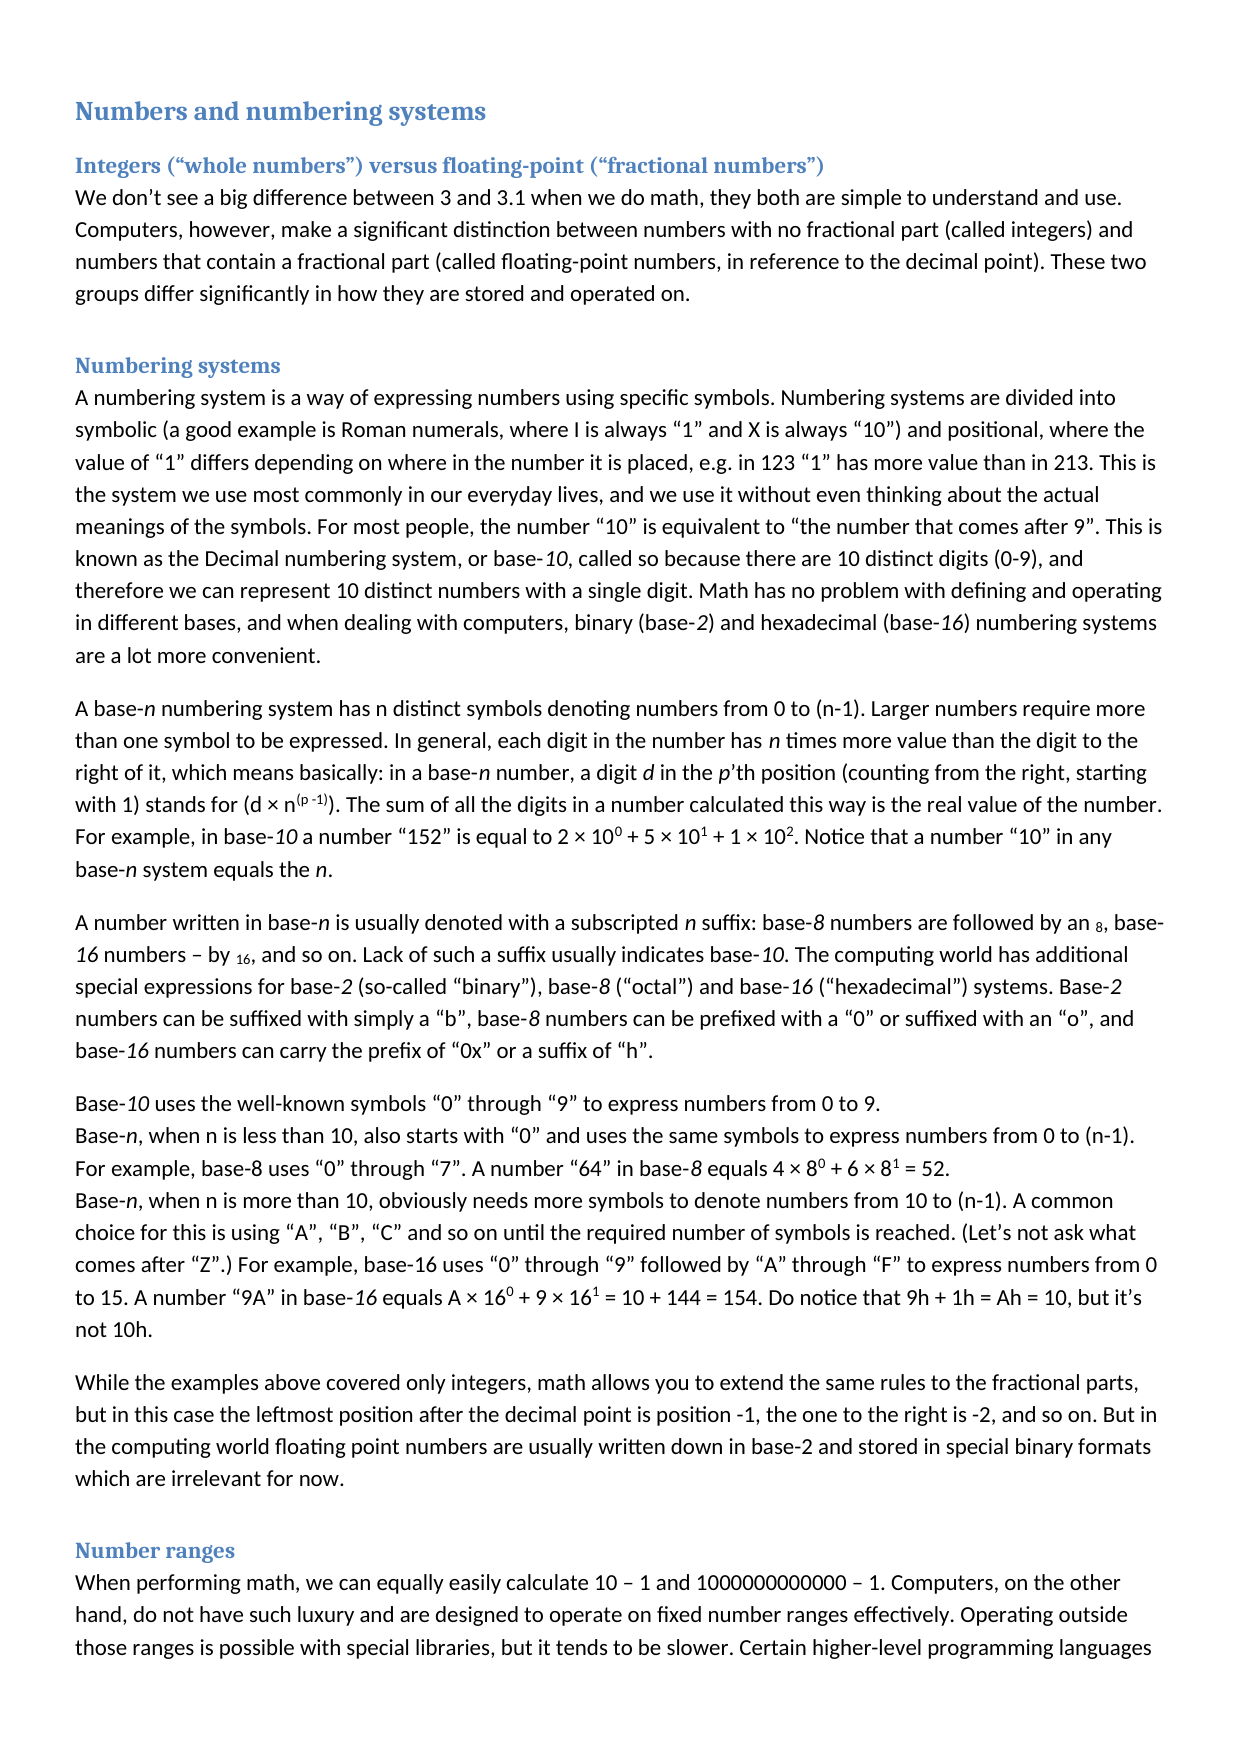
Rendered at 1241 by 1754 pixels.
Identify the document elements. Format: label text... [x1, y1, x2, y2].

subtitle Numbers and numbering systems [75, 96, 1165, 127]
subtitle Number ranges [75, 1538, 1165, 1564]
text A base-n numbering system has n distinct symbols denoting numbers from 0 to (n-1). Larger numbers require more than one symbol to be expressed. In general, each digit in the number has n times more value than the digit to the right of it, which means basically: in a base-n number, a digit d in the p’th position (counting from the right, starting with 1) stands for (d × n(p -1)). The sum of all the digits in a number calculated this way is the real value of the number. For example, in base-10 a number “152” is equal to 2 × 100 + 5 × 101 + 1 × 102. Notice that a number “10” in any base-n system equals the n. [75, 694, 1165, 883]
subtitle Integers (“whole numbers”) versus floating-point (“fractional numbers”) [75, 152, 1165, 179]
text A numbering system is a way of expressing numbers using specific symbols. Numbering systems are divided into symbolic (a good example is Roman numerals, where I is always “1” and X is always “10”) and positional, where the value of “1” differs depending on where in the number it is placed, e.g. in 123 “1” has more value than in 213. This is the system we use most commonly in our everyday lives, and we use it without even thinking about the actual meanings of the symbols. For most people, the number “10” is equivalent to “the number that comes after 9”. This is known as the Decimal numbering system, or base-10, called so because there are 10 distinct digits (0-9), and therefore we can represent 10 distinct numbers with a single digit. Math has no problem with defining and operating in different bases, and when dealing with computers, binary (base-2) and hexadecimal (base-16) numbering systems are a lot more convenient. [75, 383, 1165, 669]
subtitle Numbering systems [75, 353, 1165, 379]
text While the examples above covered only integers, math allows you to extend the same rules to the fractional parts, but in this case the leftmost position after the decimal point is position -1, the one to the right is -2, and so on. But in the computing world floating point numbers are usually written down in base-2 and stored in special binary formats which are irrelevant for now. [75, 1368, 1165, 1492]
text We don’t see a big difference between 3 and 3.1 when we do math, they both are simple to understand and use. Computers, however, make a significant distinction between numbers with no fractional part (called integers) and numbers that contain a fractional part (called floating-point numbers, in reference to the decimal point). These two groups differ significantly in how they are stored and operated on. [75, 183, 1165, 307]
text When performing math, we can equally easily calculate 10 – 1 and 1000000000000 – 1. Computers, on the other hand, do not have such luxury and are designed to operate on fixed number ranges effectively. Operating outside those ranges is possible with special libraries, but it tends to be slower. Certain higher-level programming languages [75, 1568, 1165, 1661]
text Base-10 uses the well-known symbols “0” through “9” to express numbers from 0 to 9. Base-n, when n is less than 10, also starts with “0” and uses the same symbols to express numbers from 0 to (n-1). For example, base-8 uses “0” through “7”. A number “64” in base-8 equals 4 × 80 + 6 × 81 = 52. Base-n, when n is more than 10, obviously needs more symbols to denote numbers from 10 to (n-1). A common choice for this is using “A”, “B”, “C” and so on until the required number of symbols is reached. (Let’s not ask what comes after “Z”.) For example, base-16 uses “0” through “9” followed by “A” through “F” to express numbers from 0 to 15. A number “9A” in base-16 equals A × 160 + 9 × 161 = 10 + 144 = 154. Do notice that 9h + 1h = Ah = 10, but it’s not 10h. [75, 1089, 1165, 1343]
text A number written in base-n is usually denoted with a subscripted n suffix: base-8 numbers are followed by an 8, base-16 numbers – by 16, and so on. Lack of such a suffix usually indicates base-10. The computing world has additional special expressions for base-2 (so-called “binary”), base-8 (“octal”) and base-16 (“hexadecimal”) systems. Base-2 numbers can be suffixed with simply a “b”, base-8 numbers can be prefixed with a “0” or suffixed with an “o”, and base-16 numbers can carry the prefix of “0x” or a suffix of “h”. [75, 908, 1165, 1064]
